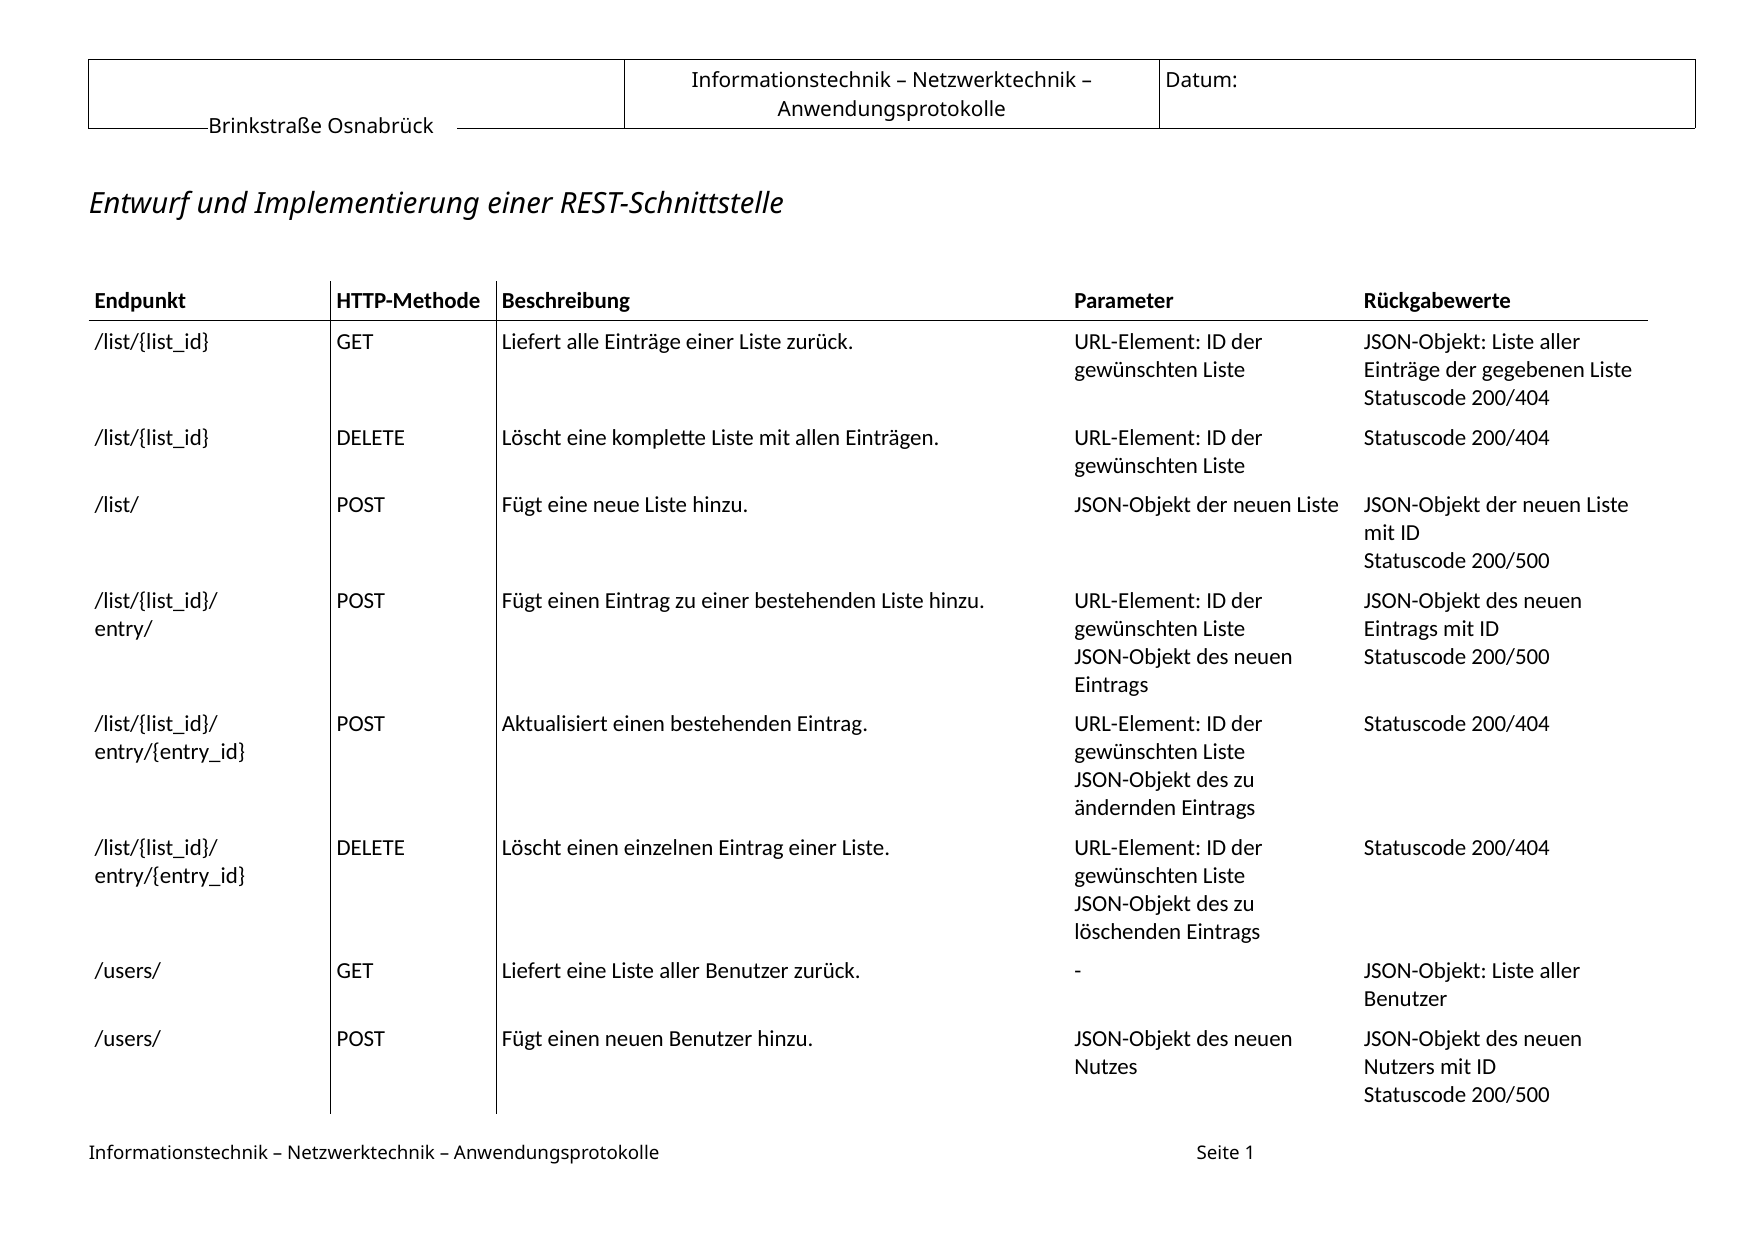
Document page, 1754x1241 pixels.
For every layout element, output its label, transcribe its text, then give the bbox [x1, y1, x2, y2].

table_cell GET [331, 951, 496, 1018]
table_header HTTP-Methode [331, 281, 496, 320]
table_cell Aktualisiert einen bestehenden Eintrag. [497, 704, 1068, 827]
table_cell /list/ [89, 485, 330, 580]
table_cell URL-Element: ID der gewünschten Liste JSON-Objekt des zu löschenden Eintrags [1069, 827, 1358, 951]
table_cell Statuscode 200/404 [1358, 827, 1648, 951]
table_cell DELETE [331, 417, 496, 484]
table_cell JSON-Objekt: Liste aller Benutzer [1358, 951, 1648, 1018]
table_cell POST [331, 704, 496, 827]
subtitle Entwurf und Implementierung einer REST-Schnittstelle [88, 182, 1695, 222]
table_cell JSON-Objekt des neuen Nutzes [1069, 1018, 1358, 1114]
table_cell POST [331, 580, 496, 703]
table_header Beschreibung [497, 281, 1068, 320]
table_cell URL-Element: ID der gewünschten Liste JSON-Objekt des zu ändernden Eintrags [1069, 704, 1358, 827]
table_cell /list/{list_id}/ entry/{entry_id} [89, 704, 330, 827]
table_cell JSON-Objekt des neuen Eintrags mit ID Statuscode 200/500 [1358, 580, 1648, 703]
table_cell Löscht eine komplette Liste mit allen Einträgen. [497, 417, 1068, 484]
table_cell Fügt einen neuen Benutzer hinzu. [497, 1018, 1068, 1114]
table_cell - [1069, 951, 1358, 1018]
table_cell /list/{list_id}/ entry/ [89, 580, 330, 703]
table_header Parameter [1069, 281, 1358, 320]
table_cell GET [331, 321, 496, 417]
table_cell /users/ [89, 1018, 330, 1114]
table_cell /list/{list_id} [89, 321, 330, 417]
table_cell Liefert eine Liste aller Benutzer zurück. [497, 951, 1068, 1018]
table_cell DELETE [331, 827, 496, 951]
table_cell Statuscode 200/404 [1358, 417, 1648, 484]
table_cell Fügt eine neue Liste hinzu. [497, 485, 1068, 580]
table_cell Statuscode 200/404 [1358, 704, 1648, 827]
table_cell URL-Element: ID der gewünschten Liste JSON-Objekt des neuen Eintrags [1069, 580, 1358, 703]
table_cell /users/ [89, 951, 330, 1018]
table_cell URL-Element: ID der gewünschten Liste [1069, 321, 1358, 417]
table_cell JSON-Objekt der neuen Liste mit ID Statuscode 200/500 [1358, 485, 1648, 580]
table_cell /list/{list_id} [89, 417, 330, 484]
table_cell URL-Element: ID der gewünschten Liste [1069, 417, 1358, 484]
table_cell /list/{list_id}/ entry/{entry_id} [89, 827, 330, 951]
table_header Endpunkt [89, 281, 330, 320]
table_header Rückgabewerte [1358, 281, 1648, 320]
table_cell JSON-Objekt der neuen Liste [1069, 485, 1358, 580]
table_cell Fügt einen Eintrag zu einer bestehenden Liste hinzu. [497, 580, 1068, 703]
table_cell Liefert alle Einträge einer Liste zurück. [497, 321, 1068, 417]
table_cell POST [331, 1018, 496, 1114]
table_cell JSON-Objekt des neuen Nutzers mit ID Statuscode 200/500 [1358, 1018, 1648, 1114]
table_cell JSON-Objekt: Liste aller Einträge der gegebenen Liste Statuscode 200/404 [1358, 321, 1648, 417]
table_cell POST [331, 485, 496, 580]
table_cell Löscht einen einzelnen Eintrag einer Liste. [497, 827, 1068, 951]
